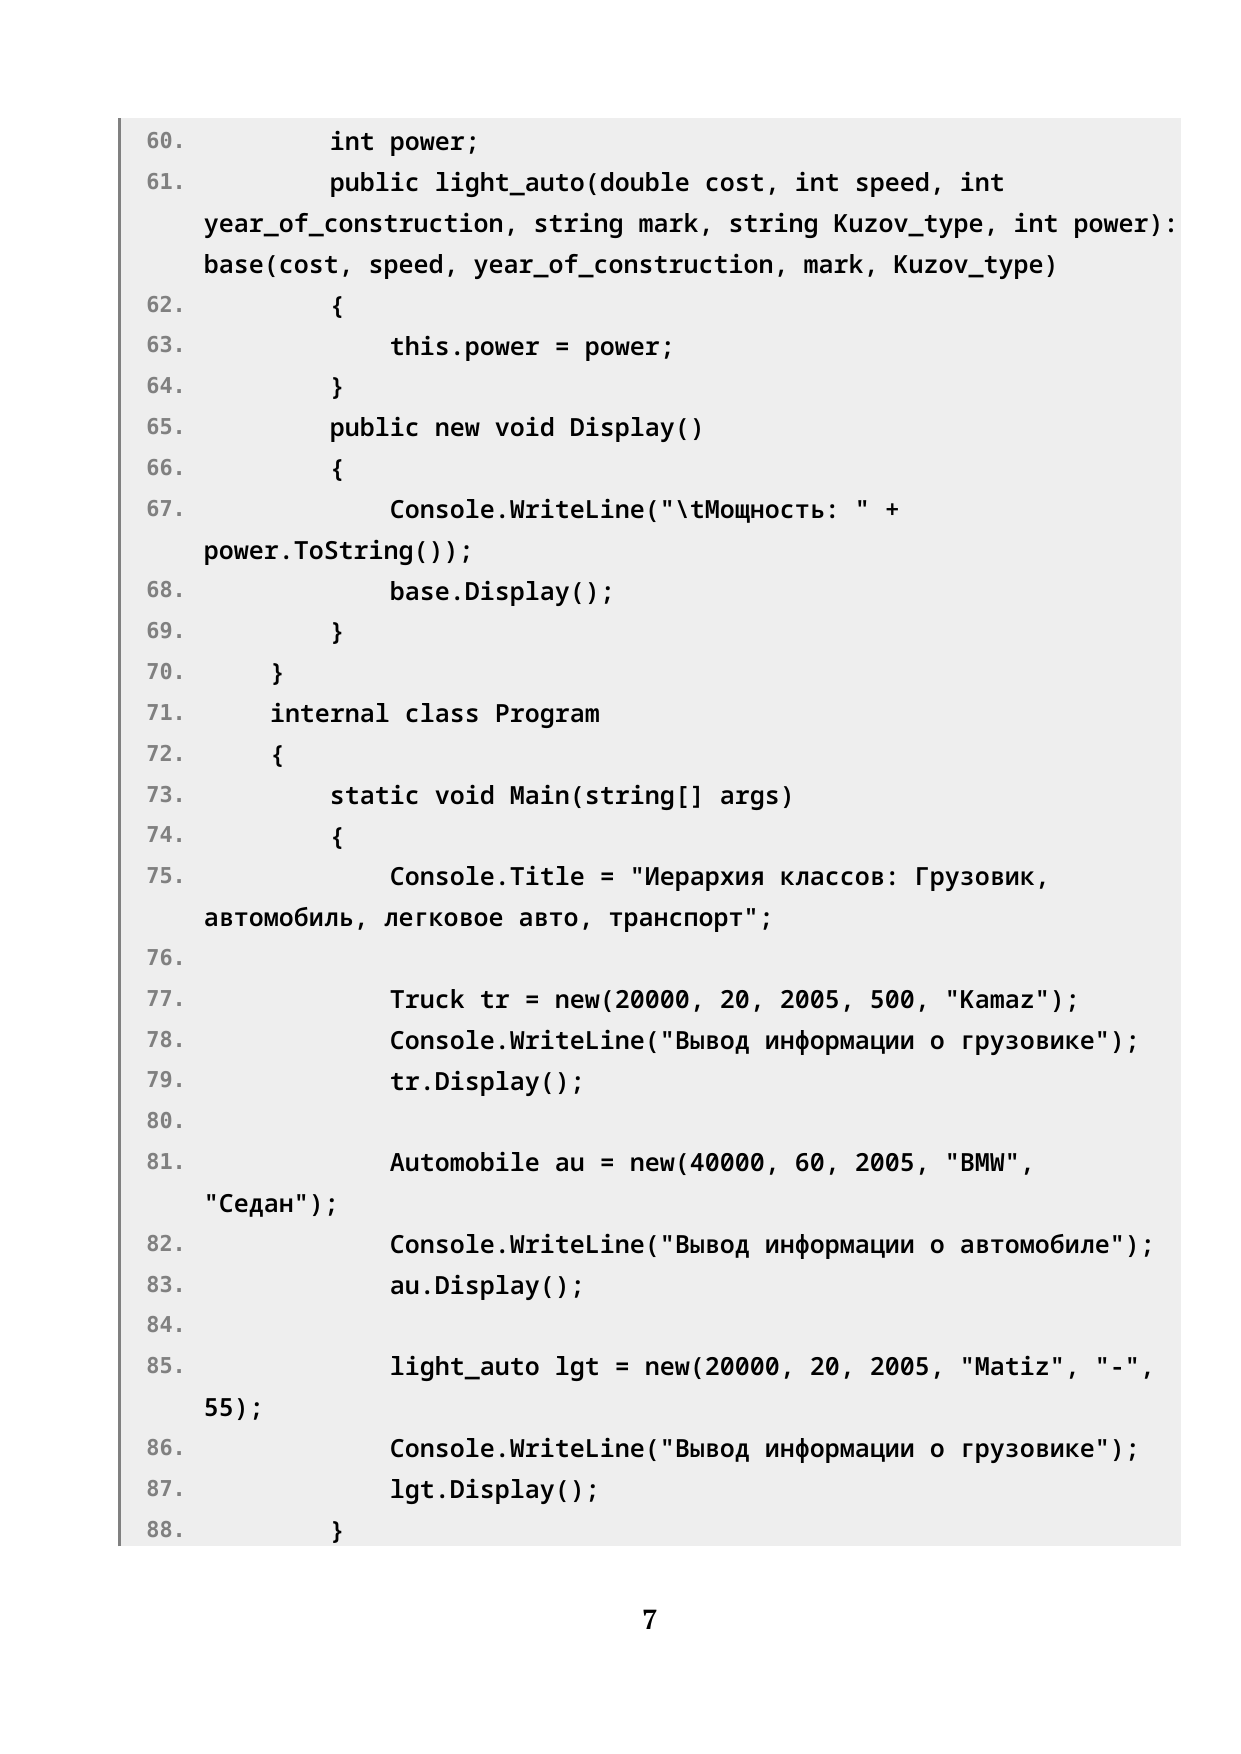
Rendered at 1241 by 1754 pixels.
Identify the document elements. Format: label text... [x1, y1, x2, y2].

list lgt.Display(); [121, 1466, 1181, 1506]
list au.Display(); [121, 1261, 1181, 1301]
list Console.WriteLine("Вывод информации о грузовике"); [121, 1016, 1181, 1056]
list } [121, 649, 1181, 689]
list { [121, 731, 1181, 771]
list tr.Display(); [121, 1057, 1181, 1097]
list { [121, 445, 1181, 485]
list } [121, 1506, 1181, 1546]
list Console.WriteLine("\tМощность: " + power.ToString()); [121, 486, 1181, 566]
list int power; [121, 118, 1181, 158]
list Console.WriteLine("Вывод информации о грузовике"); [121, 1425, 1181, 1465]
list } [121, 363, 1181, 403]
list static void Main(string[] args) [121, 771, 1181, 811]
list public light_auto(double cost, int speed, int year_of_construction, string mark, string Kuzov_type, int power): base(cost, speed, year_of_construction, mark, Kuzov_type) [121, 159, 1181, 281]
list Console.WriteLine("Вывод информации о автомобиле"); [121, 1221, 1181, 1261]
list { [121, 281, 1181, 321]
list Console.Title = "Иерархия классов: Грузовик, автомобиль, легковое авто, транспорт"; [121, 853, 1181, 934]
list this.power = power; [121, 322, 1181, 362]
list } [121, 608, 1181, 648]
list Automobile au = new(40000, 60, 2005, "BMW", "Седан"); [121, 1139, 1181, 1220]
list Truck tr = new(20000, 20, 2005, 500, "Kamaz"); [121, 976, 1181, 1016]
list light_auto lgt = new(20000, 20, 2005, "Matiz", "-", 55); [121, 1343, 1181, 1424]
list { [121, 812, 1181, 852]
list base.Display(); [121, 567, 1181, 607]
list internal class Program [121, 690, 1181, 730]
list public new void Display() [121, 404, 1181, 444]
